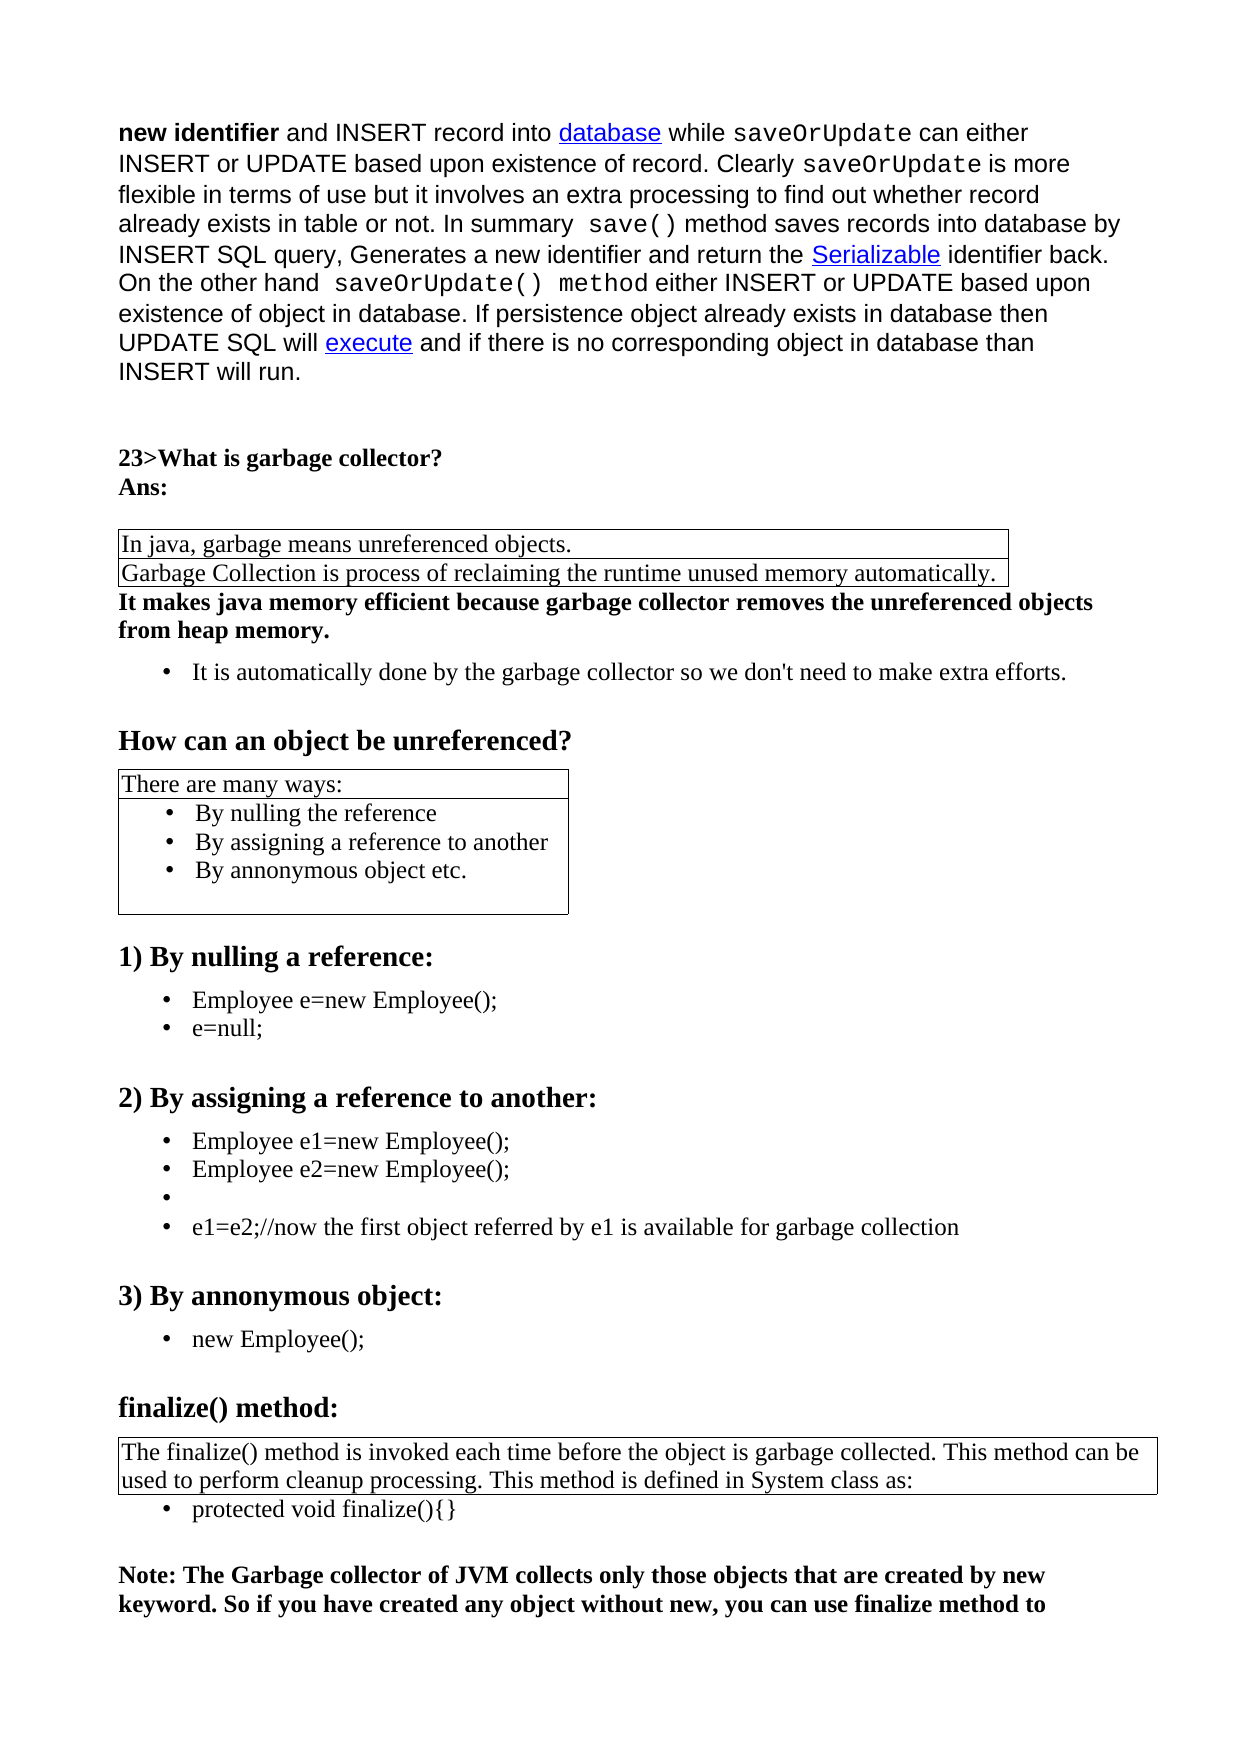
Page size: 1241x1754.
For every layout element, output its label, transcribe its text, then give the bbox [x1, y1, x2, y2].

list It is automatically done by the garbage collector so we don't need to make extra efforts. [162, 657, 1122, 685]
table_cell Garbage Collection is process of reclaiming the runtime unused memory automatically. [119, 559, 1008, 586]
list Employee e=new Employee(); [162, 985, 1122, 1013]
list protected void finalize(){} [162, 1495, 1122, 1523]
text 1) By nulling a reference: [118, 939, 1122, 972]
text finalize() method: [118, 1391, 1122, 1424]
list e=null; [162, 1013, 1122, 1042]
list new Employee(); [162, 1324, 1122, 1353]
list Employee e2=new Employee(); [162, 1154, 1122, 1183]
list Employee e1=new Employee(); [162, 1126, 1122, 1154]
text 3) By annonymous object: [118, 1278, 1122, 1312]
list e1=e2;//now the first object referred by e1 is available for garbage collection [162, 1212, 1122, 1241]
text new identifier and INSERT record into database while saveOrUpdate can either INSERT or UPDATE based upon existence of record. Clearly saveOrUpdate is more flexible in terms of use but it involves an extra processing to find out whether record already exists in table or not. In summary save() method saves records into database by INSERT SQL query, Generates a new identifier and return the Serializable identifier back. On the other hand saveOrUpdate() method either INSERT or UPDATE based upon existence of object in database. If persistence object already exists in database then UPDATE SQL will execute and if there is no corresponding object in database than INSERT will run. [118, 118, 1122, 386]
table_header In java, garbage means unreferenced objects. [119, 530, 1008, 558]
text Ans: [118, 472, 1122, 501]
text Note: The Garbage collector of JVM collects only those objects that are created by new keyword. So if you have created any object without new, you can use finalize method to [118, 1561, 1122, 1618]
table_cell By nulling the reference By assigning a reference to another By annonymous object etc. [119, 799, 568, 914]
text How can an object be unreferenced? [118, 723, 1122, 756]
table_header There are many ways: [119, 770, 568, 798]
table_header The finalize() method is invoked each time before the object is garbage collected. This method can be used to perform cleanup processing. This method is defined in System class as: [119, 1438, 1157, 1494]
text It makes java memory efficient because garbage collector removes the unreferenced objects from heap memory. [118, 587, 1122, 644]
text 2) By assigning a reference to another: [118, 1080, 1122, 1113]
text 23>What is garbage collector? [118, 443, 1122, 472]
